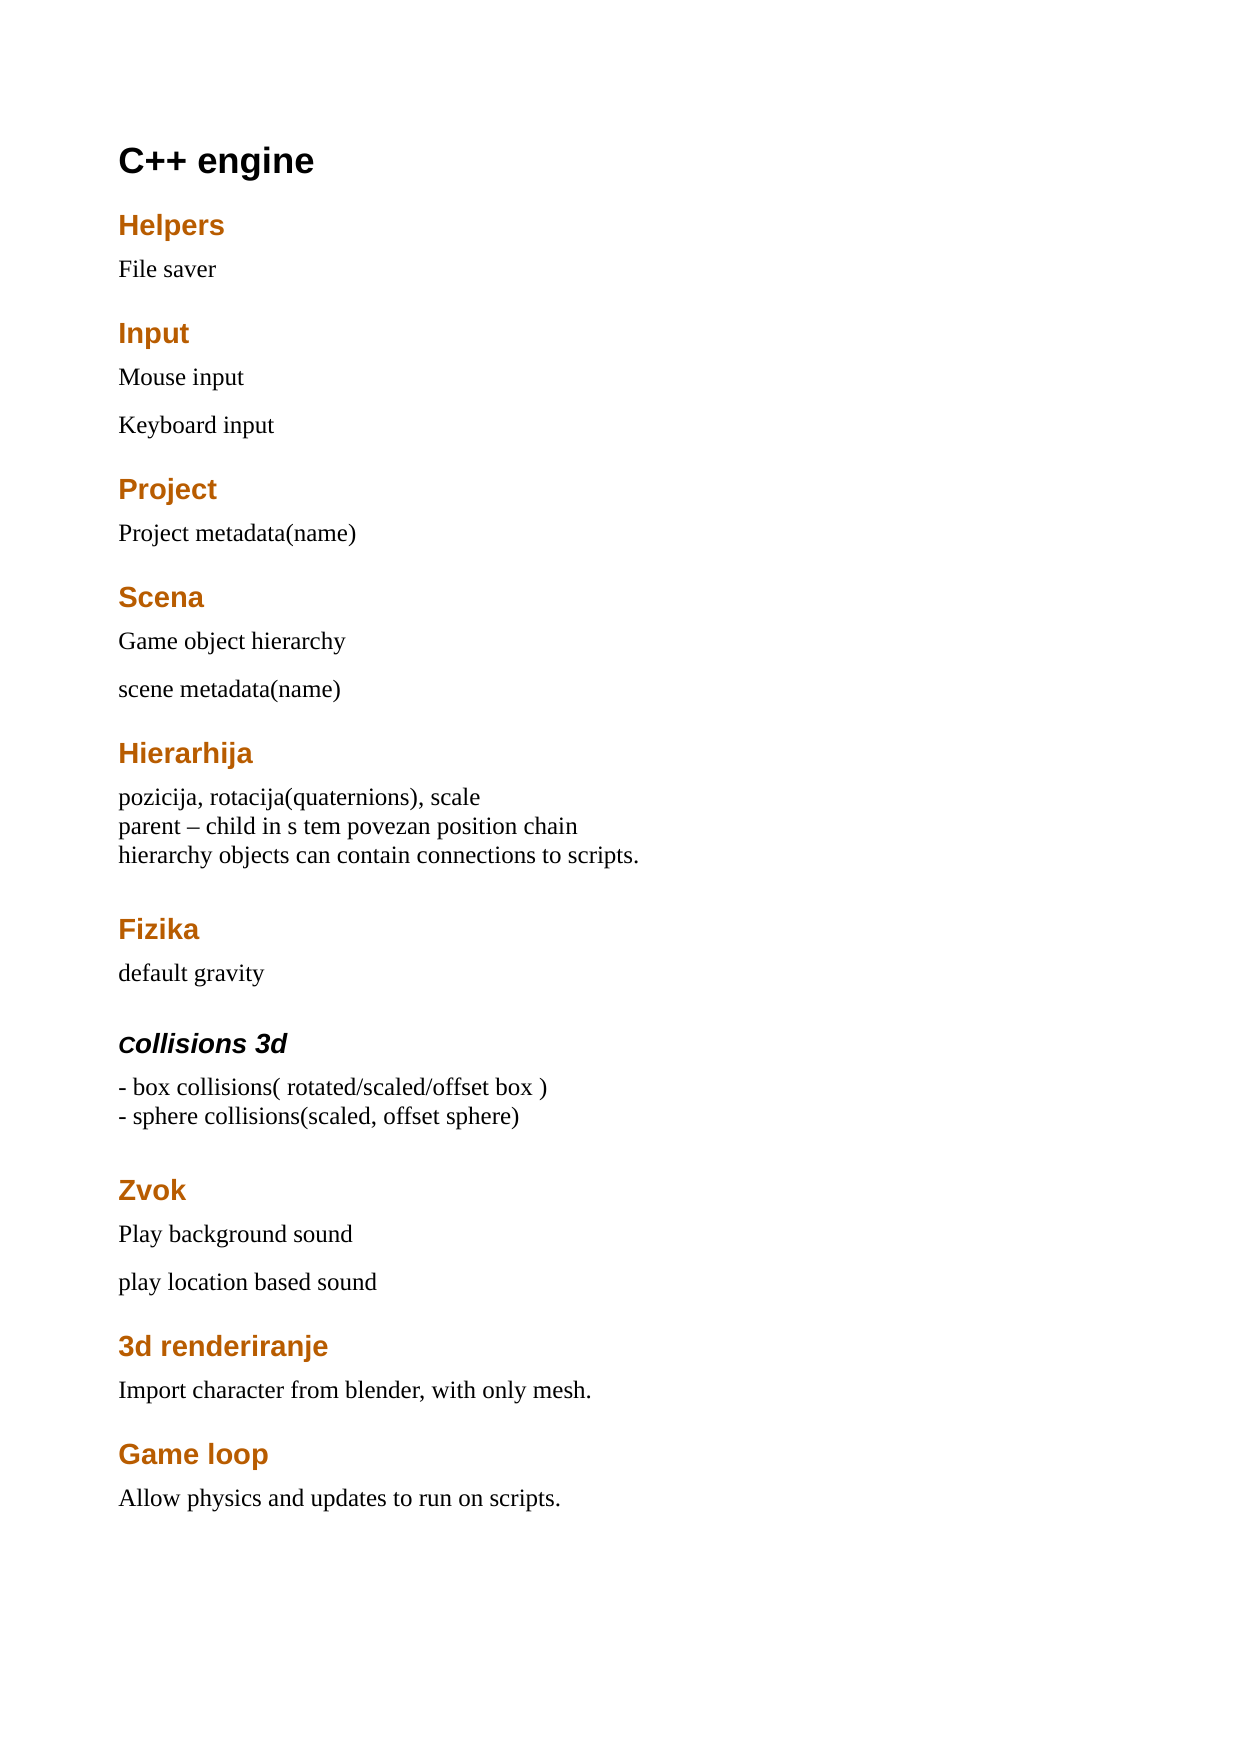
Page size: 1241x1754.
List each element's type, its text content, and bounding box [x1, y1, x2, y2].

subtitle Hierarhija [118, 736, 1122, 770]
text scene metadata(name) [118, 674, 1122, 703]
text play location based sound [118, 1267, 1122, 1295]
text default gravity [118, 958, 1122, 987]
subtitle Project [118, 472, 1122, 506]
text Mouse input [118, 362, 1122, 391]
text Keyboard input [118, 410, 1122, 439]
text pozicija, rotacija(quaternions), scale [118, 782, 1122, 811]
text Play background sound [118, 1219, 1122, 1248]
subtitle Game loop [118, 1437, 1122, 1471]
text Project metadata(name) [118, 518, 1122, 547]
subtitle Collisions 3d [118, 1028, 1122, 1060]
text parent – child in s tem povezan position chain [118, 811, 1122, 840]
text - sphere collisions(scaled, offset sphere) [118, 1101, 1122, 1130]
text Allow physics and updates to run on scripts. [118, 1483, 1122, 1512]
subtitle Zvok [118, 1173, 1122, 1207]
subtitle Helpers [118, 208, 1122, 242]
subtitle Input [118, 316, 1122, 350]
subtitle Scena [118, 580, 1122, 614]
subtitle 3d renderiranje [118, 1329, 1122, 1362]
text - box collisions( rotated/scaled/offset box ) [118, 1072, 1122, 1101]
text Import character from blender, with only mesh. [118, 1375, 1122, 1404]
subtitle C++ engine [118, 139, 1122, 181]
text hierarchy objects can contain connections to scripts. [118, 840, 1122, 868]
text File saver [118, 254, 1122, 283]
subtitle Fizika [118, 912, 1122, 945]
text Game object hierarchy [118, 626, 1122, 655]
